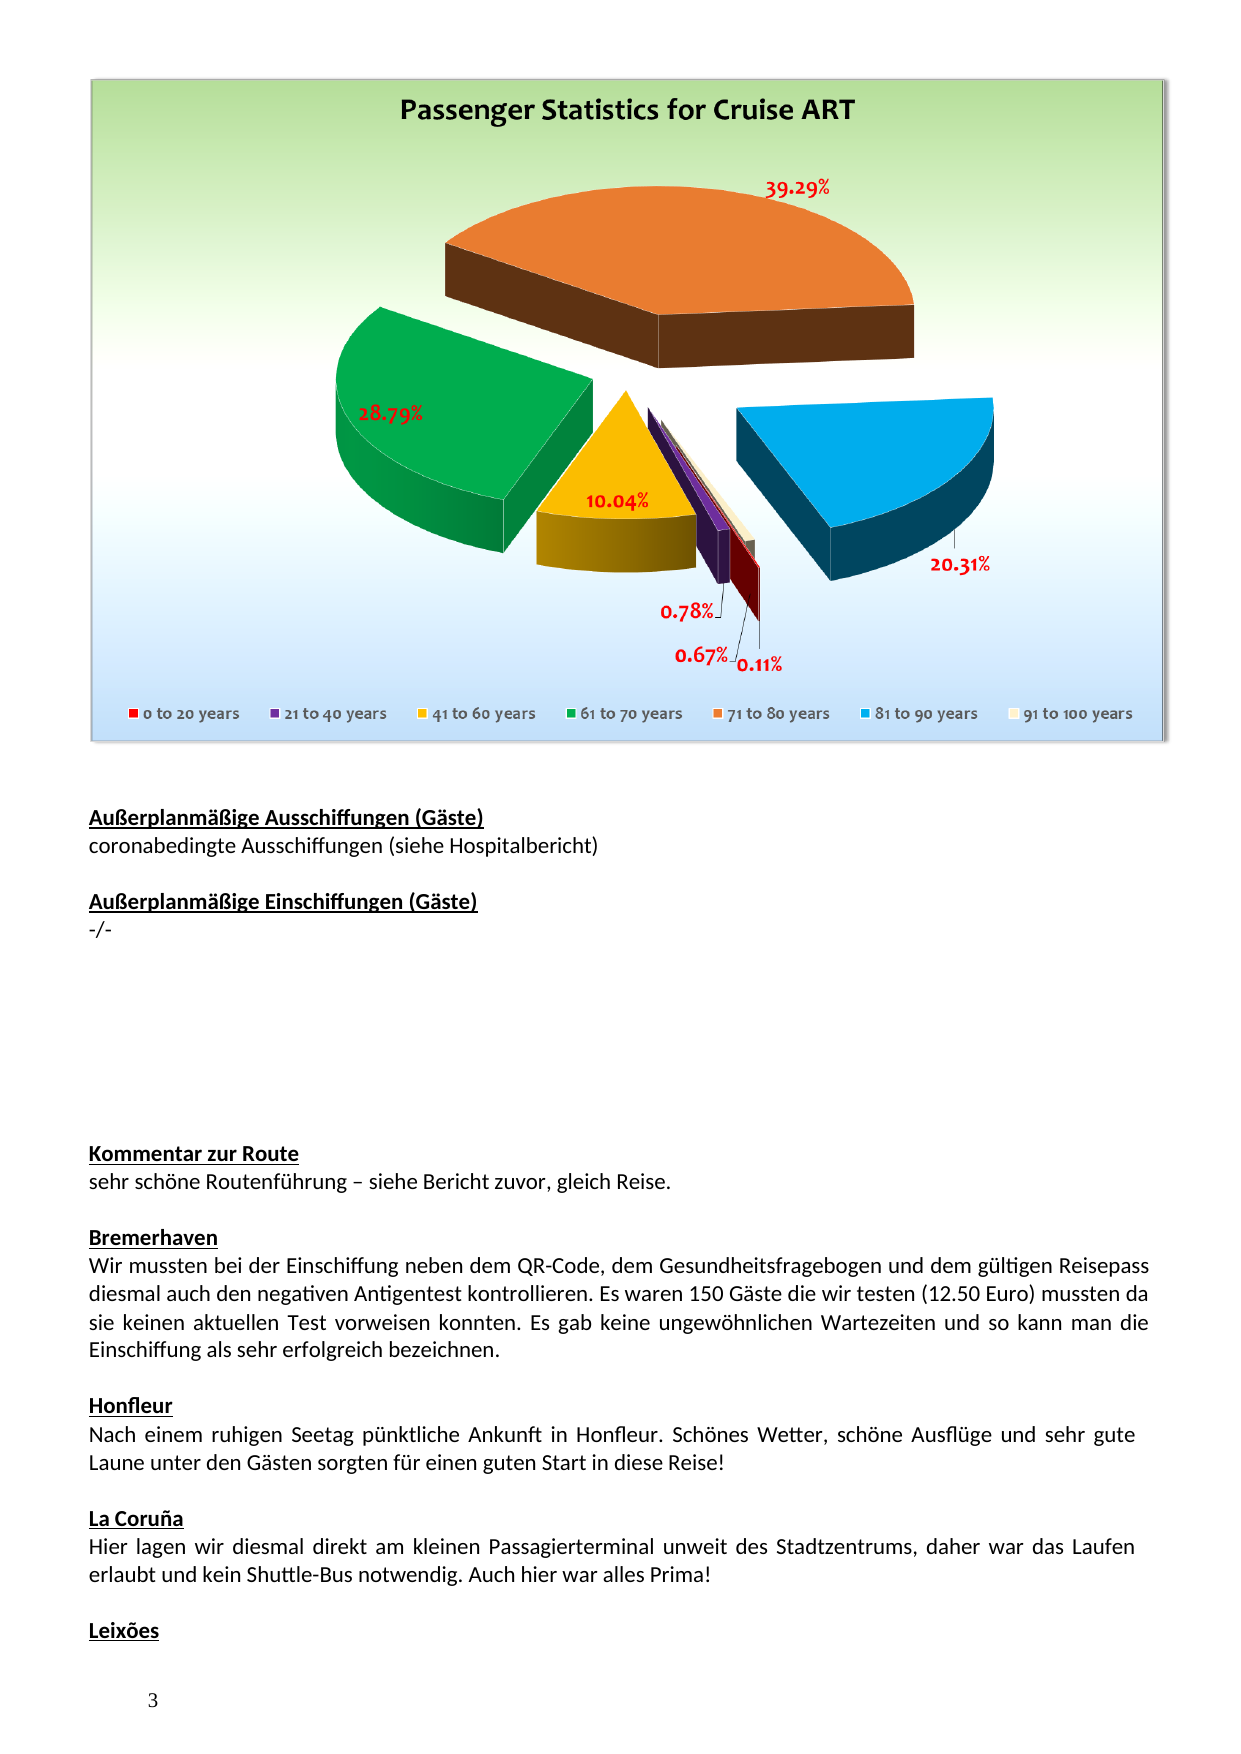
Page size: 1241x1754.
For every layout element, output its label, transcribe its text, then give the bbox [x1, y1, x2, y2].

text Kommentar zur Route [89, 1139, 1152, 1167]
text Leixões [89, 1616, 1137, 1644]
text coronabedingte Ausschiffungen (siehe Hospitalbericht) [89, 831, 1152, 859]
text Bremerhaven [89, 1223, 1152, 1252]
text Nach einem ruhigen Seetag pünktliche Ankunft in Honfleur. Schönes Wetter, schöne Ausflüge und sehr gute Laune unter den Gästen sorgten für einen guten Start in diese Reise! [89, 1420, 1137, 1476]
text Hier lagen wir diesmal direkt am kleinen Passagierterminal unweit des Stadtzentrums, daher war das Laufen erlaubt und kein Shuttle-Bus notwendig. Auch hier war alles Prima! [89, 1532, 1137, 1588]
text La Coruña [89, 1504, 1137, 1532]
text Außerplanmäßige Einschiffungen (Gäste) -/- [89, 887, 1152, 943]
text sehr schöne Routenführung – siehe Bericht zuvor, gleich Reise. [89, 1167, 1152, 1196]
text Außerplanmäßige Ausschiffungen (Gäste) [89, 803, 1152, 831]
text Honfleur [89, 1392, 1137, 1420]
picture [88, 73, 1174, 748]
text Wir mussten bei der Einschiffung neben dem QR-Code, dem Gesundheitsfragebogen und dem gültigen Reisepass diesmal auch den negativen Antigentest kontrollieren. Es waren 150 Gäste die wir testen (12.50 Euro) mussten da sie keinen aktuellen Test vorweisen konnten. Es gab keine ungewöhnlichen Wartezeiten und so kann man die Einschiffung als sehr erfolgreich bezeichnen. [89, 1252, 1152, 1364]
